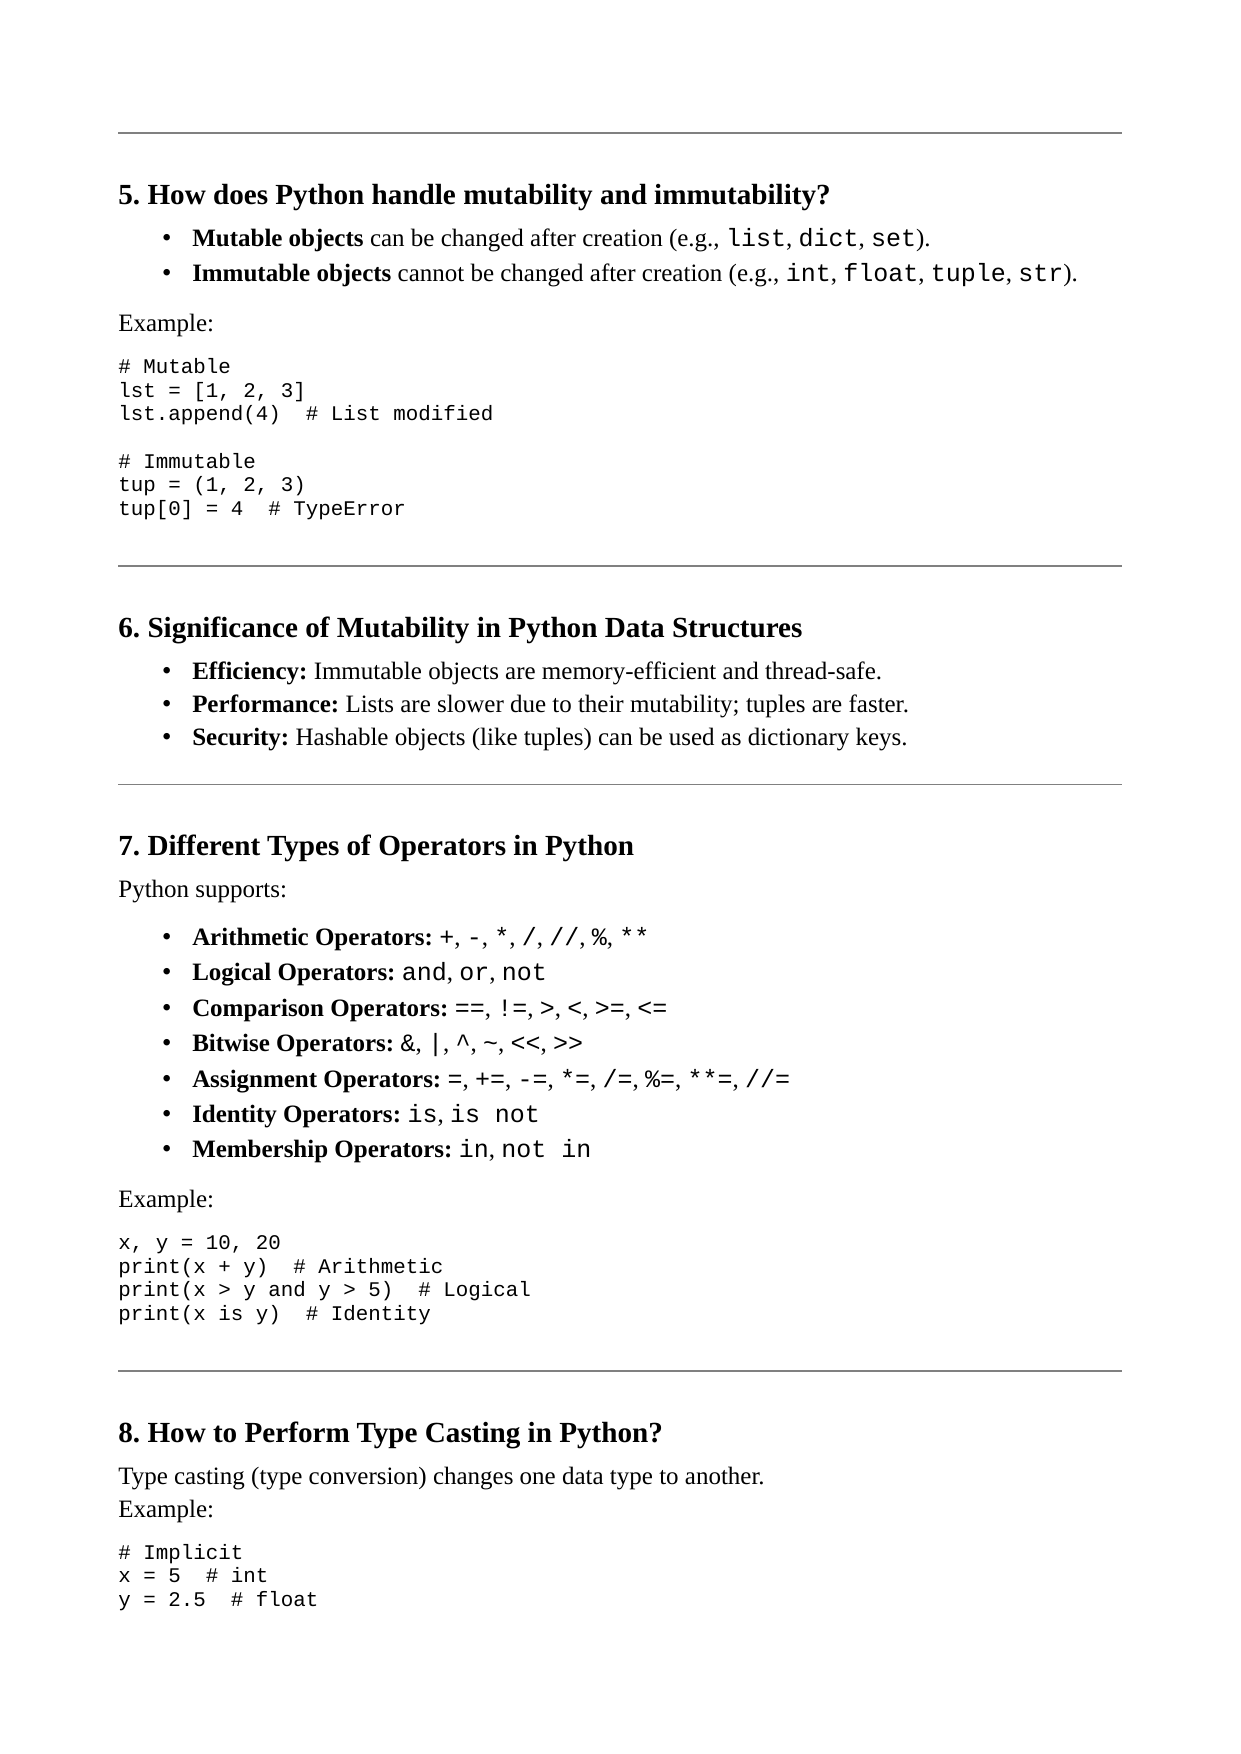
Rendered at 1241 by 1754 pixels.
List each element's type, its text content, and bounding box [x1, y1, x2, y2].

list Membership Operators: in, not in [162, 1134, 1122, 1165]
subtitle 8. How to Perform Type Casting in Python? [118, 1415, 1122, 1449]
text Example: [118, 308, 1122, 337]
list Assignment Operators: =, +=, -=, *=, /=, %=, **=, //= [162, 1064, 1122, 1094]
list Mutable objects can be changed after creation (e.g., list, dict, set). [162, 223, 1122, 254]
text # Mutable [118, 356, 1122, 380]
list Logical Operators: and, or, not [162, 957, 1122, 988]
text Python supports: [118, 874, 1122, 903]
list Performance: Lists are slower due to their mutability; tuples are faster. [162, 689, 1122, 718]
text print(x > y and y > 5) # Logical [118, 1279, 1122, 1303]
text # Implicit [118, 1542, 1122, 1565]
list Arithmetic Operators: +, -, *, /, //, %, ** [162, 922, 1122, 953]
text y = 2.5 # float [118, 1589, 1122, 1613]
text x, y = 10, 20 [118, 1232, 1122, 1256]
text x = 5 # int [118, 1565, 1122, 1589]
text print(x is y) # Identity [118, 1303, 1122, 1327]
list Immutable objects cannot be changed after creation (e.g., int, float, tuple, str). [162, 258, 1122, 289]
list Bitwise Operators: &, |, ^, ~, <<, >> [162, 1028, 1122, 1059]
text tup[0] = 4 # TypeError [118, 498, 1122, 522]
list Security: Hashable objects (like tuples) can be used as dictionary keys. [162, 722, 1122, 751]
text print(x + y) # Arithmetic [118, 1256, 1122, 1279]
subtitle 6. Significance of Mutability in Python Data Structures [118, 610, 1122, 643]
list Identity Operators: is, is not [162, 1099, 1122, 1130]
text Example: [118, 1184, 1122, 1213]
text lst = [1, 2, 3] [118, 380, 1122, 403]
text # Immutable [118, 451, 1122, 474]
text Type casting (type conversion) changes one data type to another. Example: [118, 1461, 1122, 1523]
subtitle 5. How does Python handle mutability and immutability? [118, 177, 1122, 211]
list Efficiency: Immutable objects are memory-efficient and thread-safe. [162, 656, 1122, 685]
text lst.append(4) # List modified [118, 403, 1122, 427]
list Comparison Operators: ==, !=, >, <, >=, <= [162, 993, 1122, 1024]
subtitle 7. Different Types of Operators in Python [118, 828, 1122, 862]
text tup = (1, 2, 3) [118, 474, 1122, 498]
